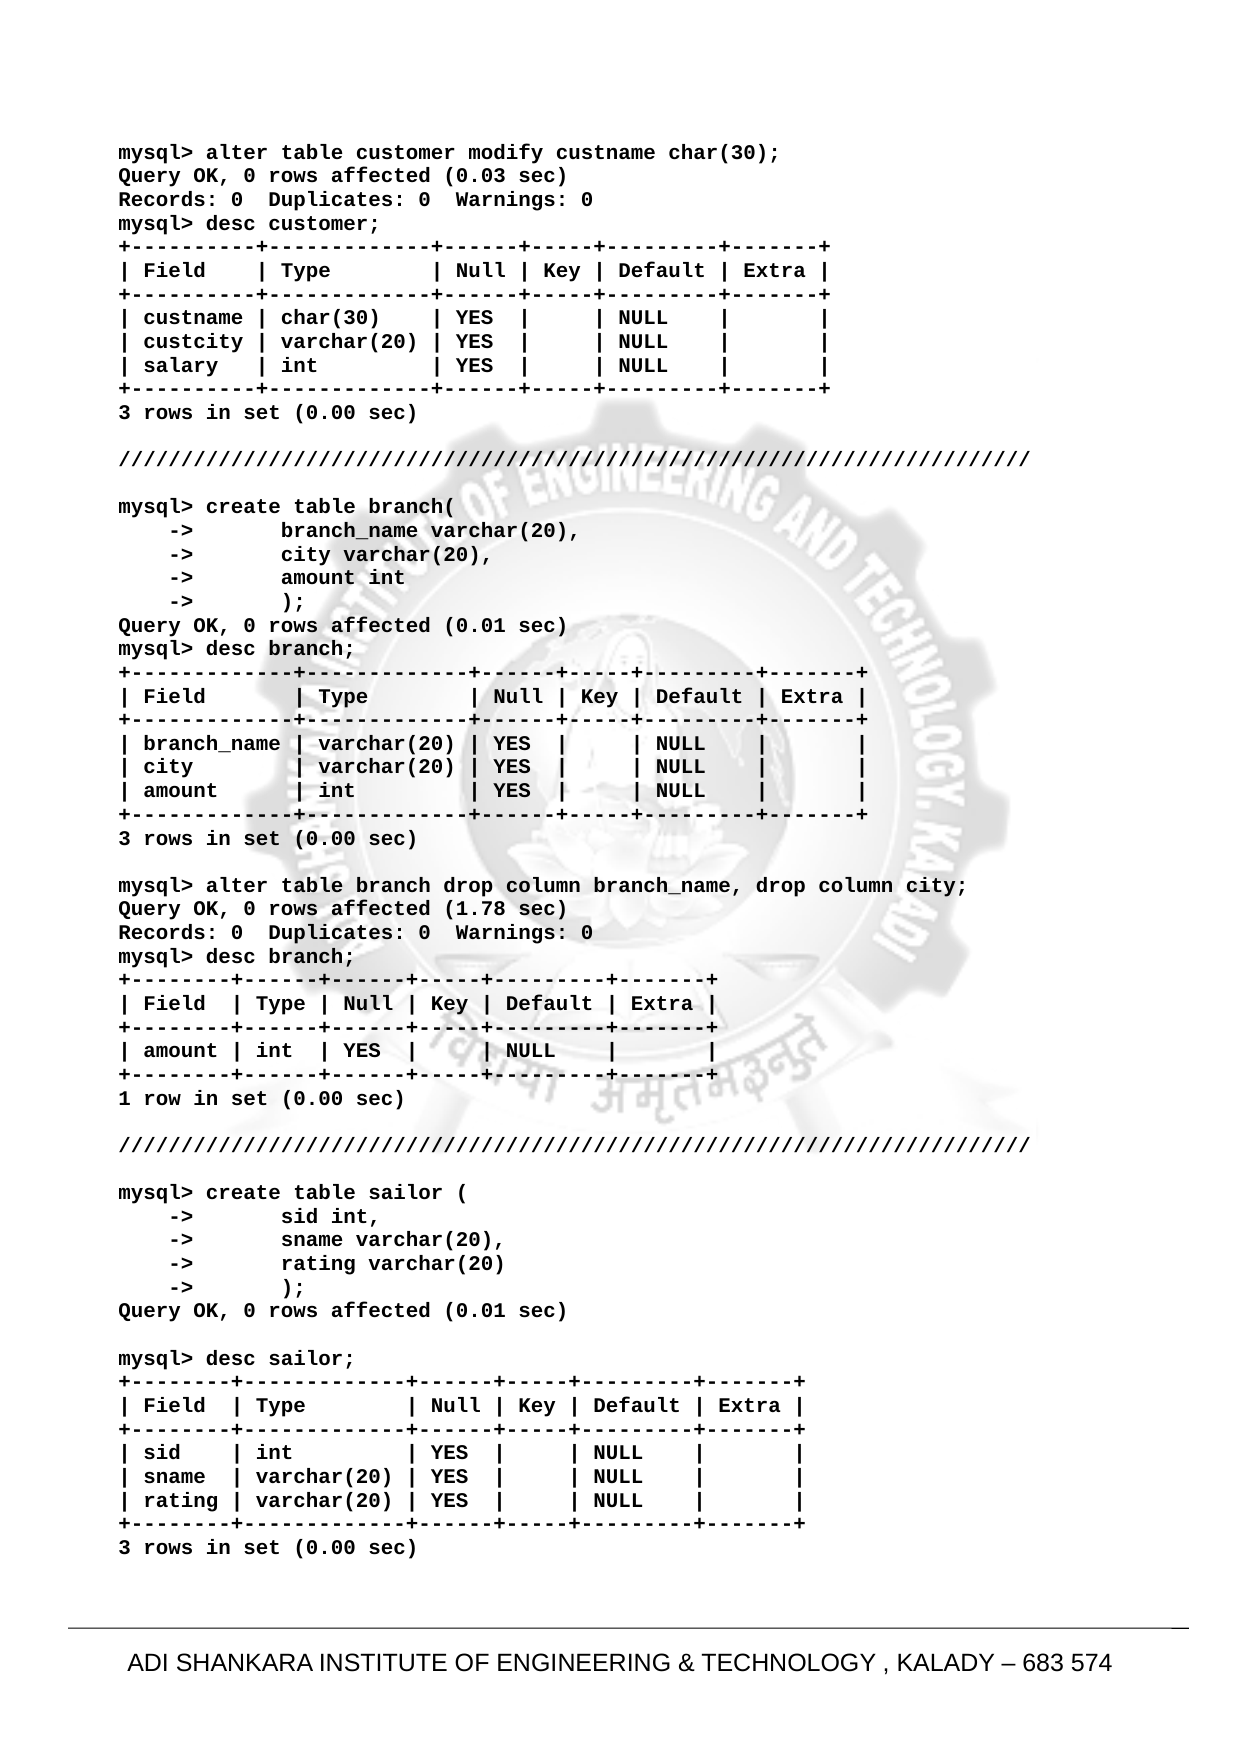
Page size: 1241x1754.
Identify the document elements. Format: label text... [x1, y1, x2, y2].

text | sid | int | YES | | NULL | | [118, 1442, 1122, 1466]
text mysql> create table branch( [118, 496, 1122, 520]
text | Field | Type | Null | Key | Default | Extra | [118, 686, 1122, 709]
text | Field | Type | Null | Key | Default | Extra | [118, 260, 1122, 284]
text +--------+-------------+------+-----+---------+-------+ [118, 1419, 1122, 1442]
text -> ); [118, 591, 1122, 615]
text -> branch_name varchar(20), [118, 520, 1122, 544]
text +--------+------+------+-----+---------+-------+ [118, 969, 1122, 993]
text | sname | varchar(20) | YES | | NULL | | [118, 1466, 1122, 1489]
text | city | varchar(20) | YES | | NULL | | [118, 757, 1122, 780]
text mysql> desc sailor; [118, 1348, 1122, 1371]
text | rating | varchar(20) | YES | | NULL | | [118, 1489, 1122, 1513]
text Query OK, 0 rows affected (0.01 sec) [118, 615, 1122, 638]
text 1 row in set (0.00 sec) [118, 1088, 1122, 1111]
text mysql> desc branch; [118, 946, 1122, 969]
text -> city varchar(20), [118, 544, 1122, 567]
text mysql> alter table customer modify custname char(30); [118, 142, 1122, 165]
text +--------+------+------+-----+---------+-------+ [118, 1017, 1122, 1040]
text -> amount int [118, 567, 1122, 591]
text +----------+-------------+------+-----+---------+-------+ [118, 378, 1122, 402]
text +--------+------+------+-----+---------+-------+ [118, 1064, 1122, 1088]
text +----------+-------------+------+-----+---------+-------+ [118, 284, 1122, 307]
text | amount | int | YES | | NULL | | [118, 780, 1122, 804]
text 3 rows in set (0.00 sec) [118, 1537, 1122, 1561]
text | Field | Type | Null | Key | Default | Extra | [118, 1395, 1122, 1419]
text mysql> desc branch; [118, 638, 1122, 662]
text Records: 0 Duplicates: 0 Warnings: 0 [118, 922, 1122, 946]
text -> sname varchar(20), [118, 1229, 1122, 1253]
text | custname | char(30) | YES | | NULL | | [118, 307, 1122, 331]
text +----------+-------------+------+-----+---------+-------+ [118, 236, 1122, 260]
text Records: 0 Duplicates: 0 Warnings: 0 [118, 189, 1122, 213]
text +--------+-------------+------+-----+---------+-------+ [118, 1371, 1122, 1395]
text +--------+-------------+------+-----+---------+-------+ [118, 1513, 1122, 1537]
text | amount | int | YES | | NULL | | [118, 1040, 1122, 1064]
text mysql> create table sailor ( [118, 1182, 1122, 1206]
text | Field | Type | Null | Key | Default | Extra | [118, 993, 1122, 1017]
text 3 rows in set (0.00 sec) [118, 402, 1122, 426]
text | branch_name | varchar(20) | YES | | NULL | | [118, 733, 1122, 757]
text mysql> desc customer; [118, 213, 1122, 236]
text +-------------+-------------+------+-----+---------+-------+ [118, 709, 1122, 733]
text -> rating varchar(20) [118, 1253, 1122, 1277]
text -> ); [118, 1277, 1122, 1300]
text ///////////////////////////////////////////////////////////////////////// [118, 1135, 1122, 1158]
text Query OK, 0 rows affected (0.03 sec) [118, 165, 1122, 189]
text +-------------+-------------+------+-----+---------+-------+ [118, 804, 1122, 827]
text +-------------+-------------+------+-----+---------+-------+ [118, 662, 1122, 686]
text | custcity | varchar(20) | YES | | NULL | | [118, 331, 1122, 354]
text | salary | int | YES | | NULL | | [118, 354, 1122, 378]
text mysql> alter table branch drop column branch_name, drop column city; [118, 875, 1122, 898]
text -> sid int, [118, 1206, 1122, 1229]
text 3 rows in set (0.00 sec) [118, 827, 1122, 851]
text Query OK, 0 rows affected (0.01 sec) [118, 1300, 1122, 1324]
text ///////////////////////////////////////////////////////////////////////// [118, 449, 1122, 473]
text Query OK, 0 rows affected (1.78 sec) [118, 898, 1122, 922]
